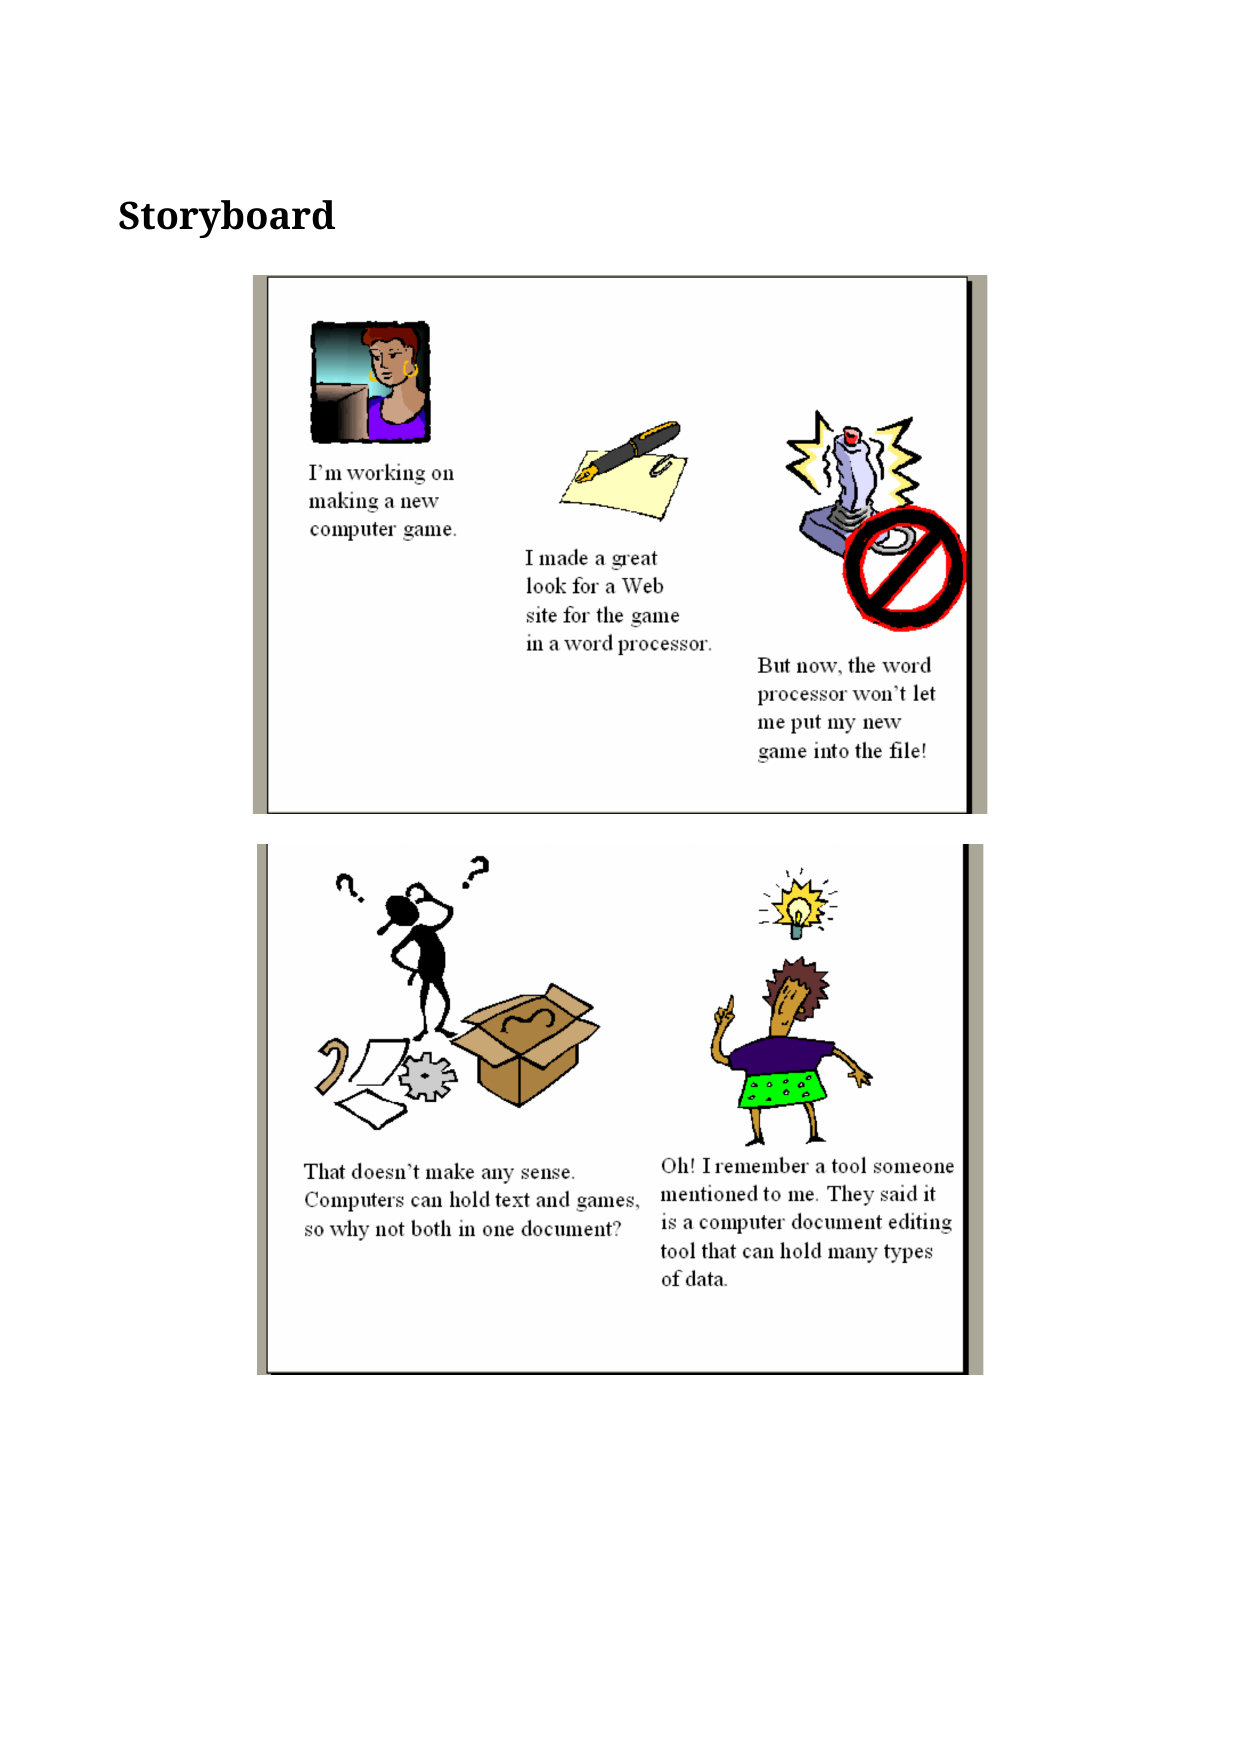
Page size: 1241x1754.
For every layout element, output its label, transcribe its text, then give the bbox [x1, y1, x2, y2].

picture [252, 275, 988, 814]
subtitle Storyboard [118, 189, 1122, 241]
picture [257, 844, 984, 1375]
